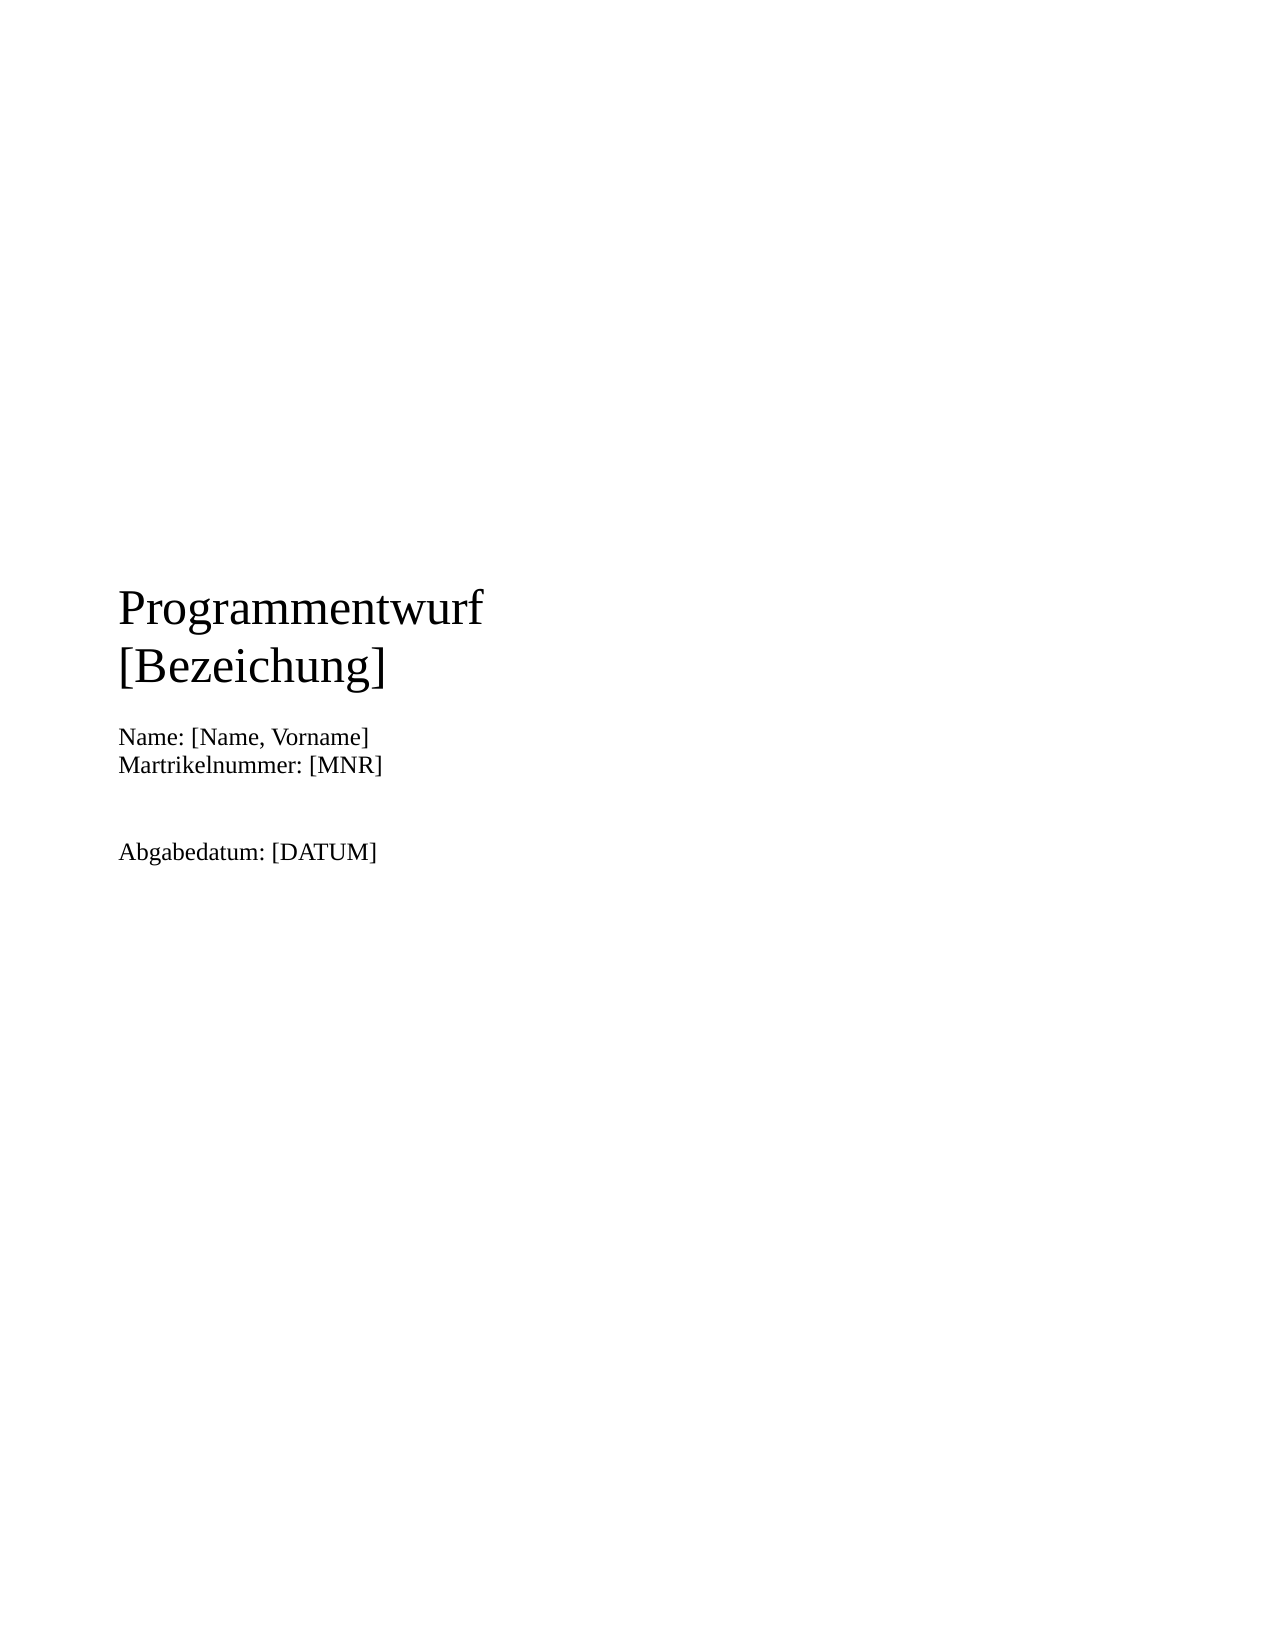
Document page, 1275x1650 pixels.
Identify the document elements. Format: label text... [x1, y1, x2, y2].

text Abgabedatum: [DATUM] [118, 837, 1157, 866]
text Programmentwurf [118, 578, 1157, 636]
text Name: [Name, Vorname] Martrikelnummer: [MNR] [118, 722, 1157, 779]
text [Bezeichung] [118, 636, 1157, 693]
